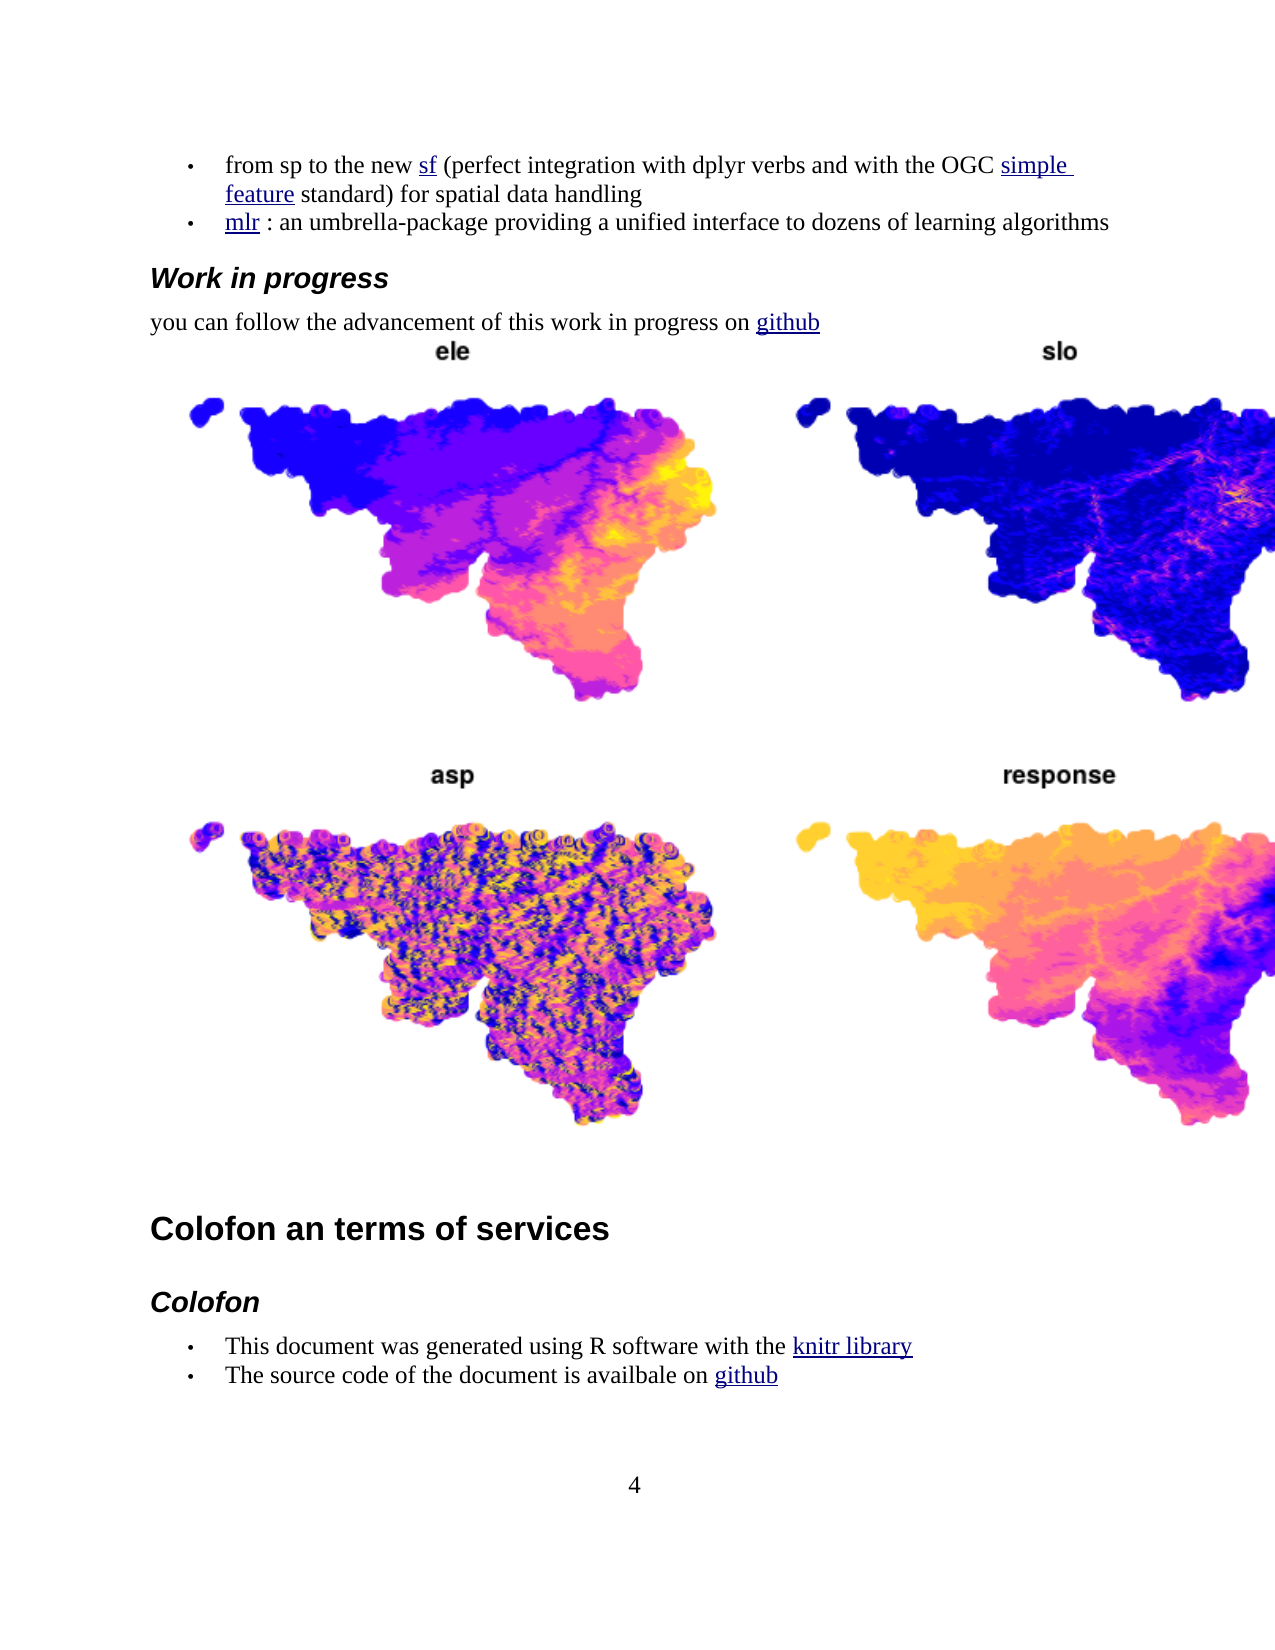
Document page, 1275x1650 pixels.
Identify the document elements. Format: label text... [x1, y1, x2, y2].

list from sp to the new sf (perfect integration with dplyr verbs and with the OGC simple feature standard) for spatial data handling [187, 150, 1125, 207]
subtitle Colofon [150, 1285, 1125, 1319]
subtitle Work in progress [150, 261, 1125, 295]
list The source code of the document is availbale on github [187, 1360, 1125, 1389]
picture [150, 336, 1275, 1184]
list This document was generated using R software with the knitr library [187, 1331, 1125, 1360]
list mlr : an umbrella-package providing a unified interface to dozens of learning algorithms [187, 207, 1125, 236]
subtitle Colofon an terms of services [150, 1209, 1125, 1248]
text you can follow the advancement of this work in progress on github [150, 307, 1125, 336]
